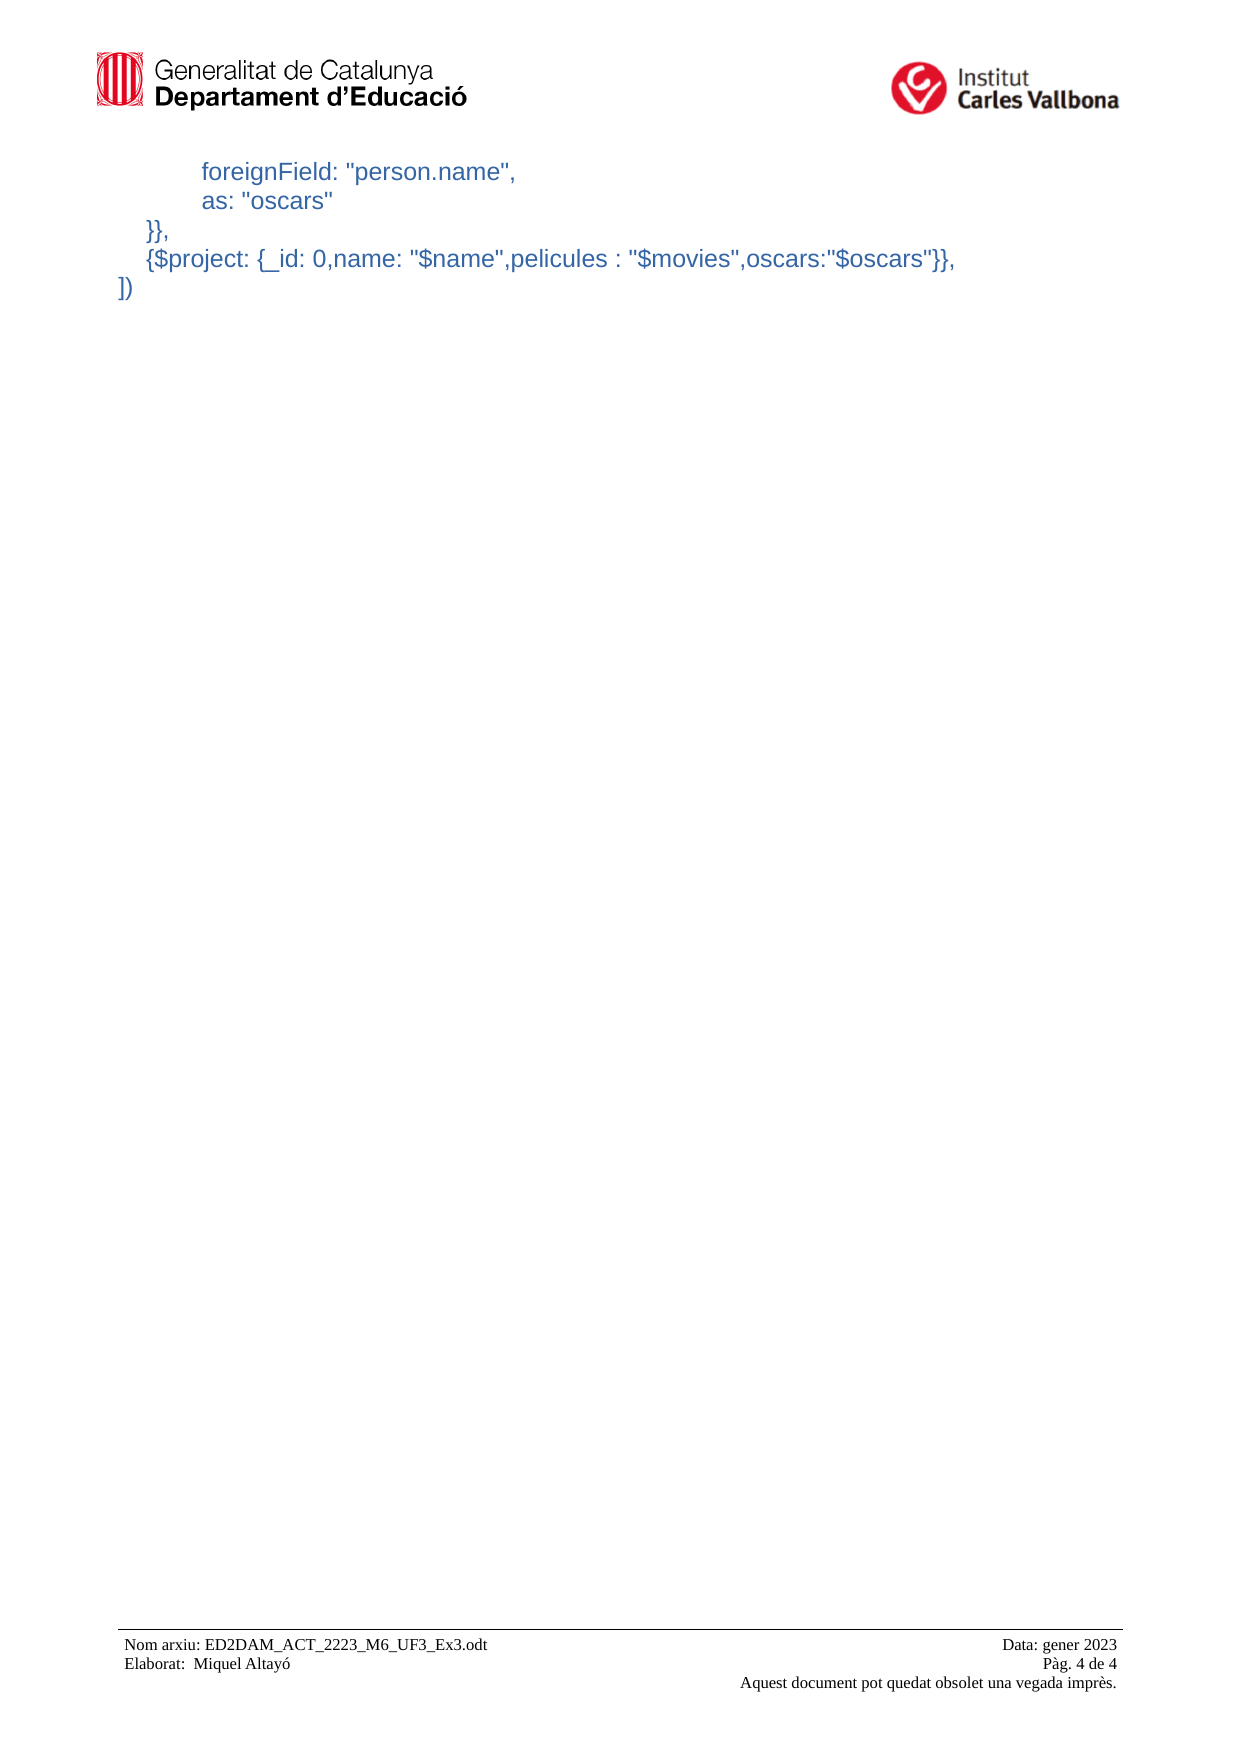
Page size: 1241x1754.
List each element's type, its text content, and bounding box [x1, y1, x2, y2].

picture [889, 58, 1130, 117]
text ]) [118, 272, 1122, 301]
text as: "oscars" [118, 186, 1122, 215]
text }}, [118, 215, 1122, 243]
text {$project: {_id: 0,name: "$name",pelicules : "$movies",oscars:"$oscars"}}, [118, 243, 1122, 272]
picture [97, 51, 494, 114]
text foreignField: "person.name", [118, 157, 1122, 186]
